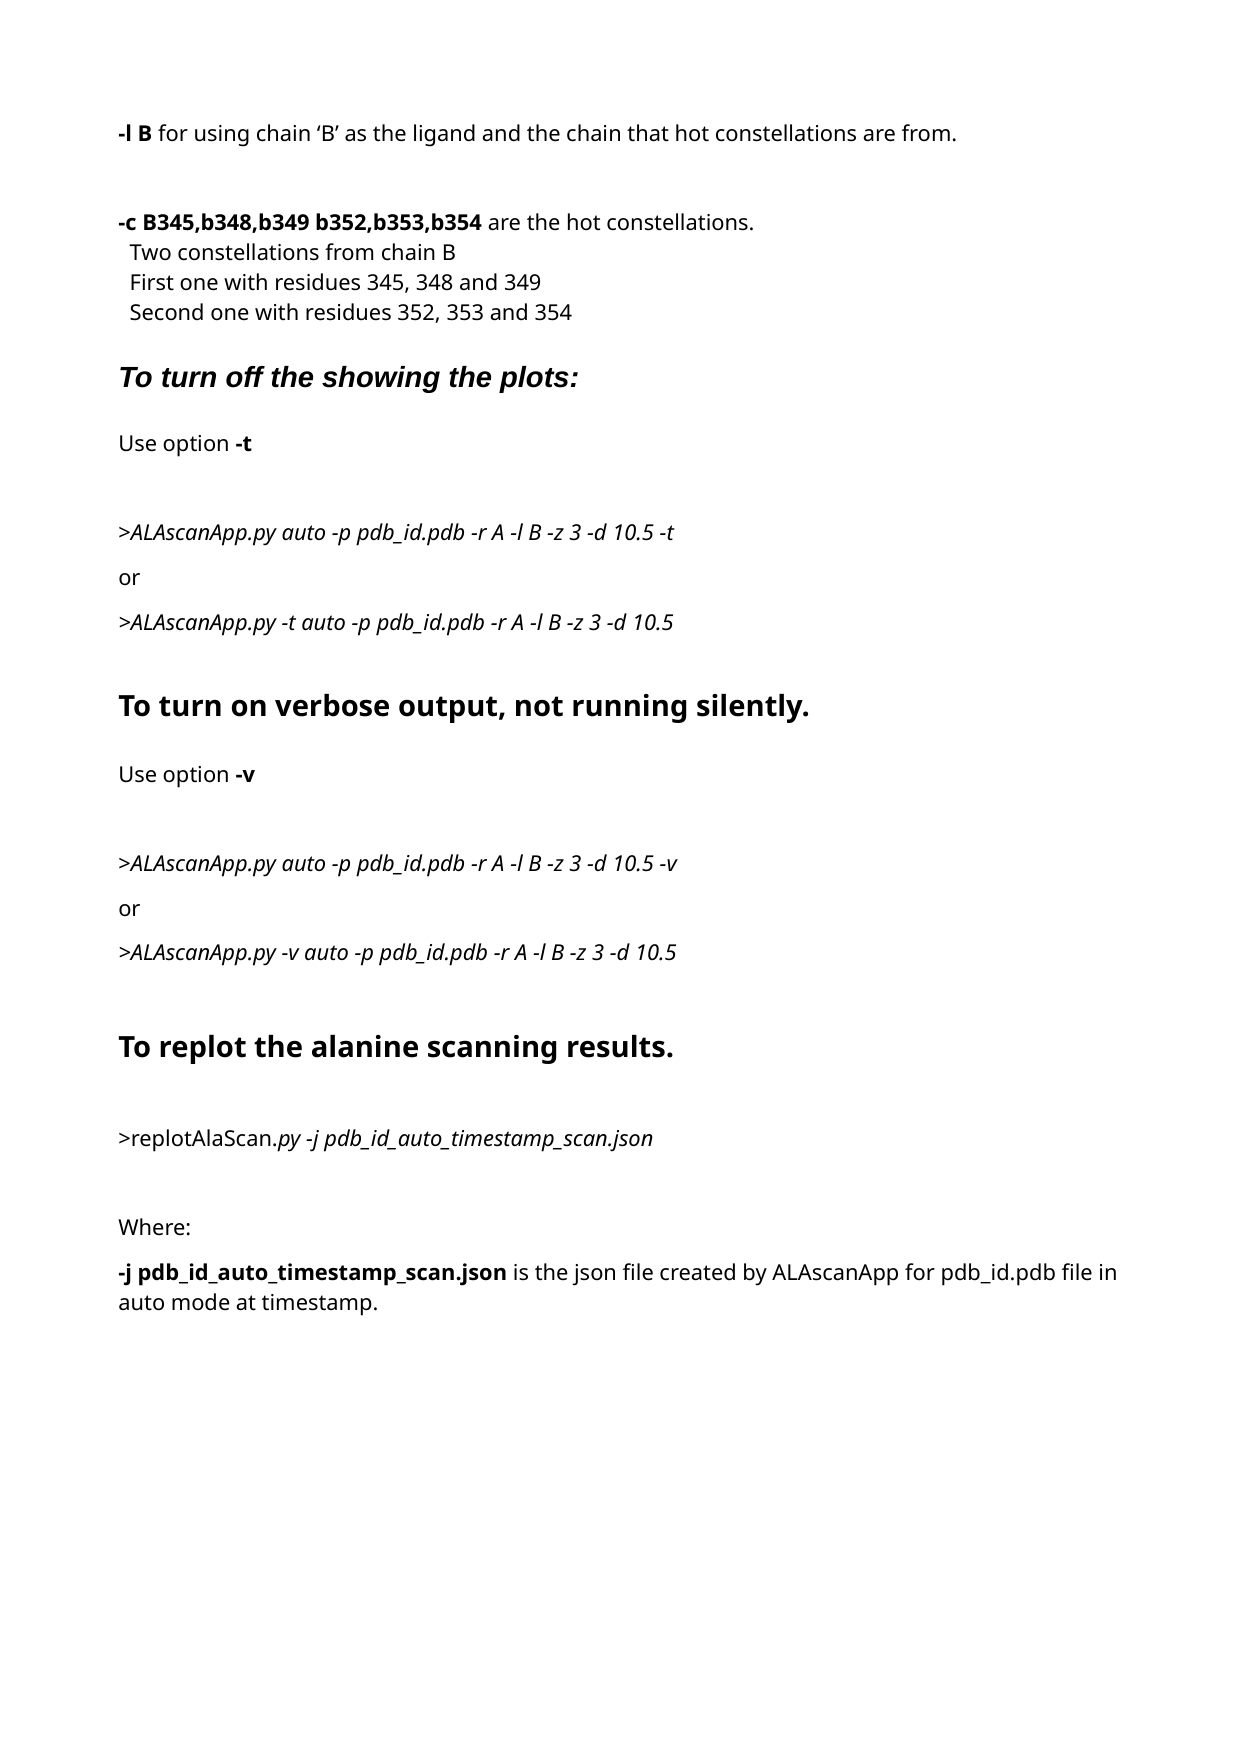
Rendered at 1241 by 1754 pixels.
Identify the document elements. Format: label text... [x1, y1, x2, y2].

text First one with residues 345, 348 and 349 [118, 267, 1122, 297]
text >ALAscanApp.py -v auto -p pdb_id.pdb -r A -l B -z 3 -d 10.5 [118, 937, 1122, 967]
text >ALAscanApp.py auto -p pdb_id.pdb -r A -l B -z 3 -d 10.5 -v [118, 848, 1122, 878]
subtitle To turn off the showing the plots: [118, 361, 1122, 394]
text To turn on verbose output, not running silently. [118, 685, 1122, 725]
text -j pdb_id_auto_timestamp_scan.json is the json file created by ALAscanApp for pdb_id.pdb file in auto mode at timestamp. [118, 1257, 1122, 1316]
text or [118, 562, 1122, 592]
text Use option -t [118, 428, 1122, 458]
text To replot the alanine scanning results. [118, 1026, 1122, 1066]
text Where: [118, 1212, 1122, 1242]
text -c B345,b348,b349 b352,b353,b354 are the hot constellations. [118, 207, 1122, 237]
text Use option -v [118, 759, 1122, 789]
text Two constellations from chain B [118, 237, 1122, 267]
text >replotAlaScan.py -j pdb_id_auto_timestamp_scan.json [118, 1123, 1122, 1153]
text >ALAscanApp.py auto -p pdb_id.pdb -r A -l B -z 3 -d 10.5 -t [118, 517, 1122, 547]
text Second one with residues 352, 353 and 354 [118, 297, 1122, 326]
text -l B for using chain ‘B’ as the ligand and the chain that hot constellations are from. [118, 118, 1122, 148]
text or [118, 893, 1122, 922]
text >ALAscanApp.py -t auto -p pdb_id.pdb -r A -l B -z 3 -d 10.5 [118, 606, 1122, 636]
